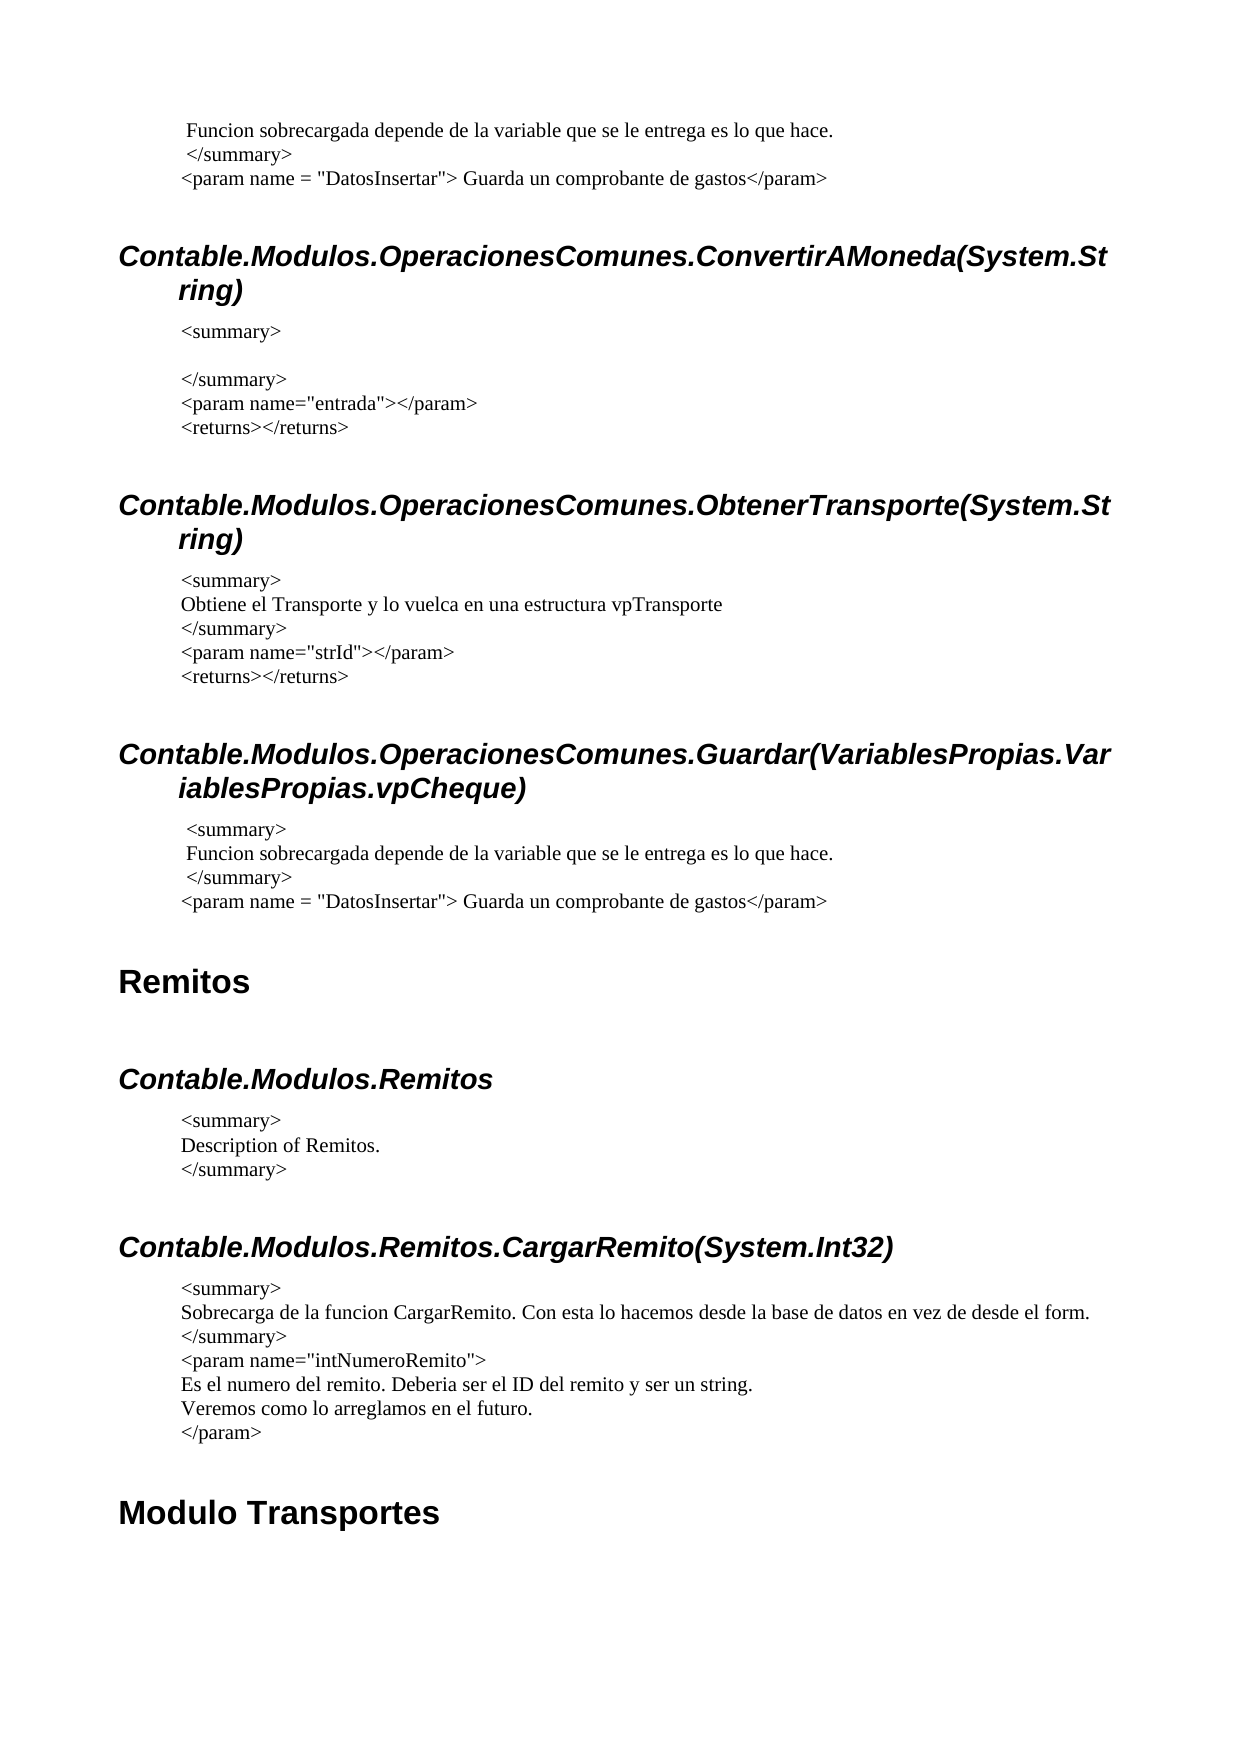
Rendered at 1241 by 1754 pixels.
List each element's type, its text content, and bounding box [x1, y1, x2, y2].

text </summary> [118, 616, 1122, 640]
text Sobrecarga de la funcion CargarRemito. Con esta lo hacemos desde la base de datos en vez de desde el form. [118, 1300, 1122, 1324]
text </summary> [118, 142, 1122, 166]
text <summary> [118, 817, 1122, 841]
text Description of Remitos. [118, 1132, 1122, 1157]
text <param name = "DatosInsertar"> Guarda un comprobante de gastos</param> [118, 889, 1122, 913]
text <param name="entrada"></param> [118, 391, 1122, 415]
text Es el numero del remito. Deberia ser el ID del remito y ser un string. [118, 1372, 1122, 1396]
subtitle Contable.Modulos.OperacionesComunes.Guardar(VariablesPropias.VariablesPropias.vpCheque) [118, 737, 1122, 804]
text <summary> [118, 1108, 1122, 1132]
subtitle Contable.Modulos.OperacionesComunes.ConvertirAMoneda(System.String) [118, 239, 1122, 306]
text </summary> [118, 1324, 1122, 1348]
text </summary> [118, 865, 1122, 889]
text Funcion sobrecargada depende de la variable que se le entrega es lo que hace. [118, 841, 1122, 865]
subtitle Contable.Modulos.OperacionesComunes.ObtenerTransporte(System.String) [118, 488, 1122, 555]
subtitle Contable.Modulos.Remitos.CargarRemito(System.Int32) [118, 1230, 1122, 1263]
subtitle Remitos [118, 962, 1122, 1001]
text <returns></returns> [118, 664, 1122, 688]
text <summary> [118, 568, 1122, 592]
text <summary> [118, 319, 1122, 343]
text <param name="strId"></param> [118, 640, 1122, 664]
text <returns></returns> [118, 415, 1122, 439]
text Veremos como lo arreglamos en el futuro. [118, 1396, 1122, 1420]
text </summary> [118, 1157, 1122, 1181]
text <summary> [118, 1276, 1122, 1300]
text </summary> [118, 367, 1122, 391]
subtitle Modulo Transportes [118, 1493, 1122, 1532]
text <param name="intNumeroRemito"> [118, 1348, 1122, 1372]
text <param name = "DatosInsertar"> Guarda un comprobante de gastos</param> [118, 166, 1122, 190]
text Funcion sobrecargada depende de la variable que se le entrega es lo que hace. [118, 118, 1122, 142]
text </param> [118, 1420, 1122, 1444]
subtitle Contable.Modulos.Remitos [118, 1062, 1122, 1096]
text Obtiene el Transporte y lo vuelca en una estructura vpTransporte [118, 592, 1122, 616]
